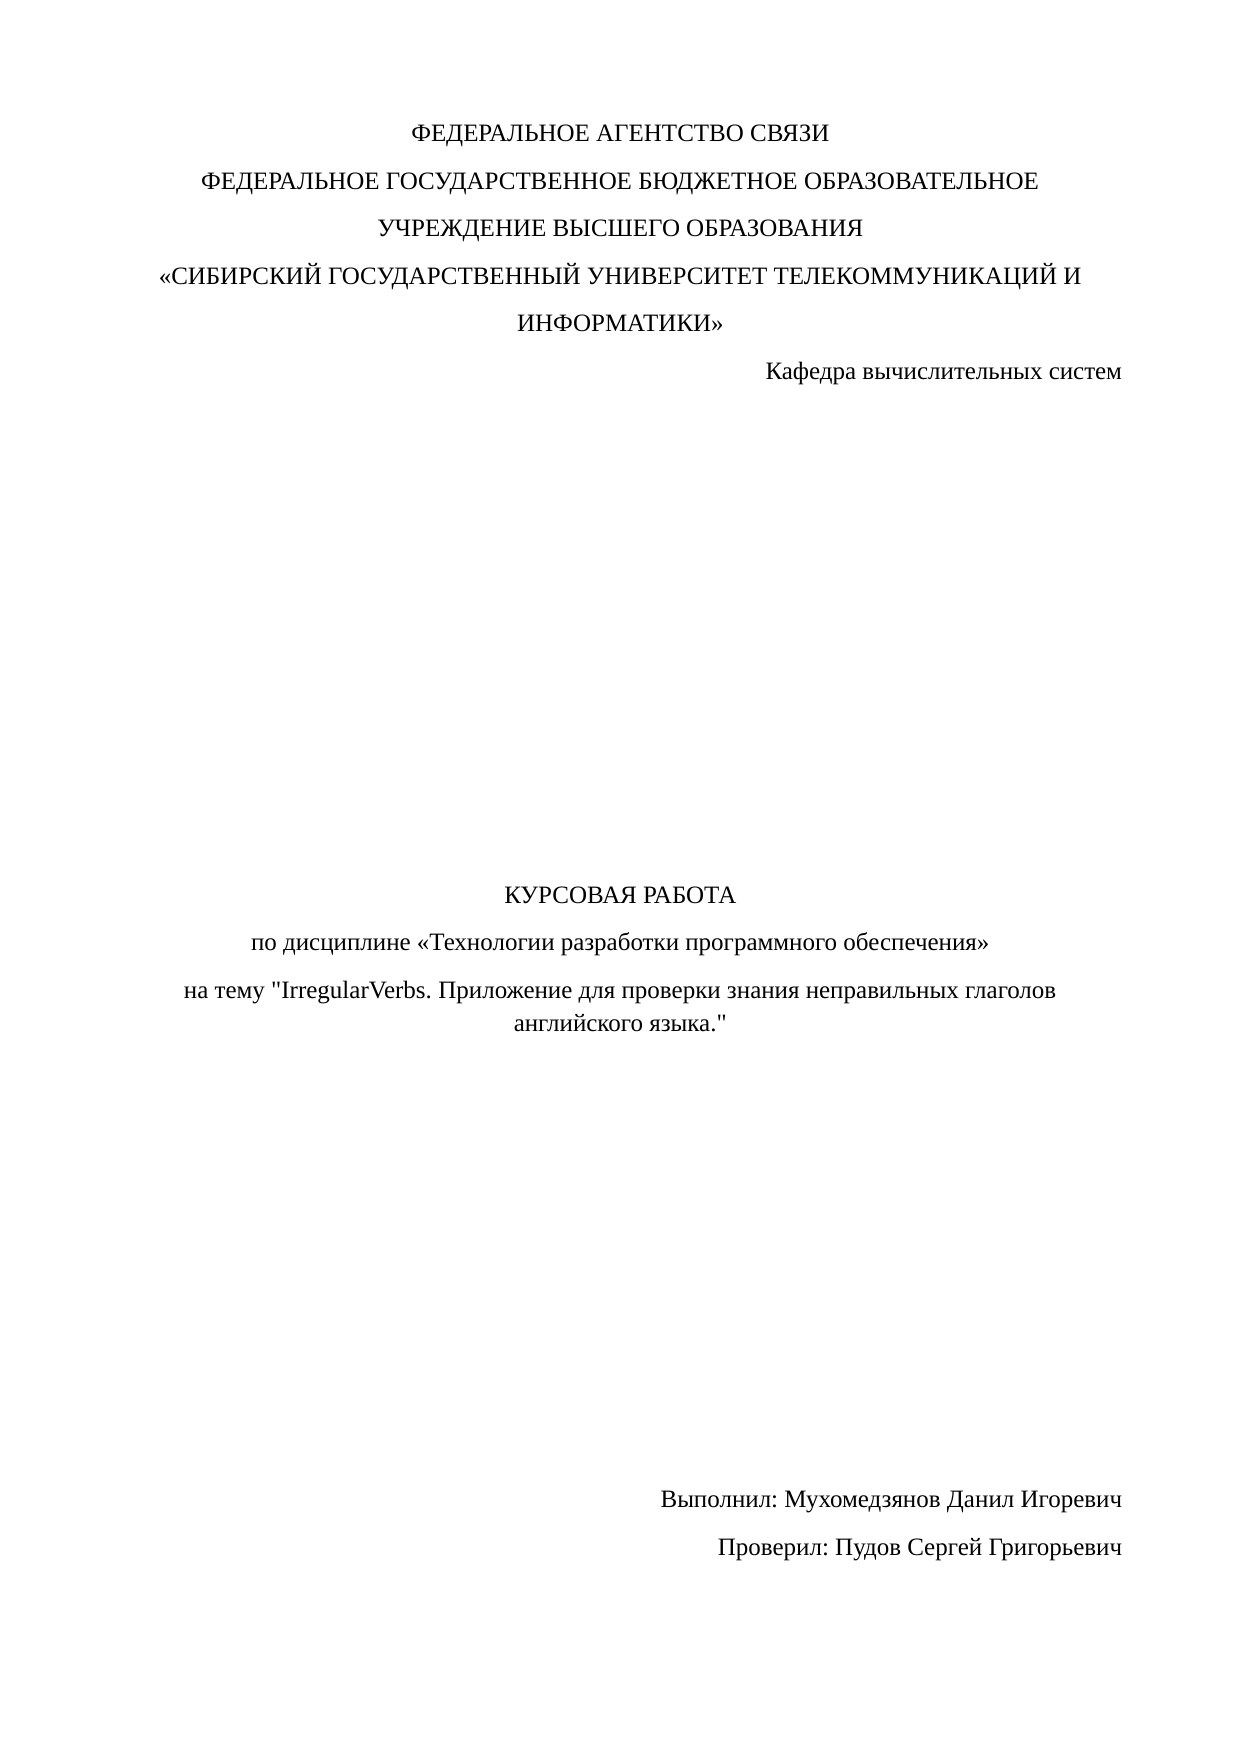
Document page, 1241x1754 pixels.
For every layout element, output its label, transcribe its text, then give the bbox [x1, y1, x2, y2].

text Выполнил: Мухомедзянов Данил Игоревич [118, 1484, 1122, 1513]
text по дисциплине «Технологии разработки программного обеспечения» [118, 927, 1122, 956]
text Кафедра вычислительных систем [118, 356, 1122, 385]
text на тему "IrregularVerbs. Приложение для проверки знания неправильных глаголов английского языка." [118, 975, 1122, 1037]
text КУРСОВАЯ РАБОТА [118, 880, 1122, 908]
text «СИБИРСКИЙ ГОСУДАРСТВЕННЫЙ УНИВЕРСИТЕТ ТЕЛЕКОММУНИКАЦИЙ И [118, 261, 1122, 290]
text Проверил: Пудов Сергей Григорьевич [118, 1532, 1122, 1560]
text УЧРЕЖДЕНИЕ ВЫСШЕГО ОБРАЗОВАНИЯ [118, 213, 1122, 242]
text ФЕДЕРАЛЬНОЕ АГЕНТСТВО СВЯЗИ [118, 118, 1122, 147]
text ФЕДЕРАЛЬНОЕ ГОСУДАРСТВЕННОЕ БЮДЖЕТНОЕ ОБРАЗОВАТЕЛЬНОЕ [118, 166, 1122, 194]
text ИНФОРМАТИКИ» [118, 308, 1122, 337]
